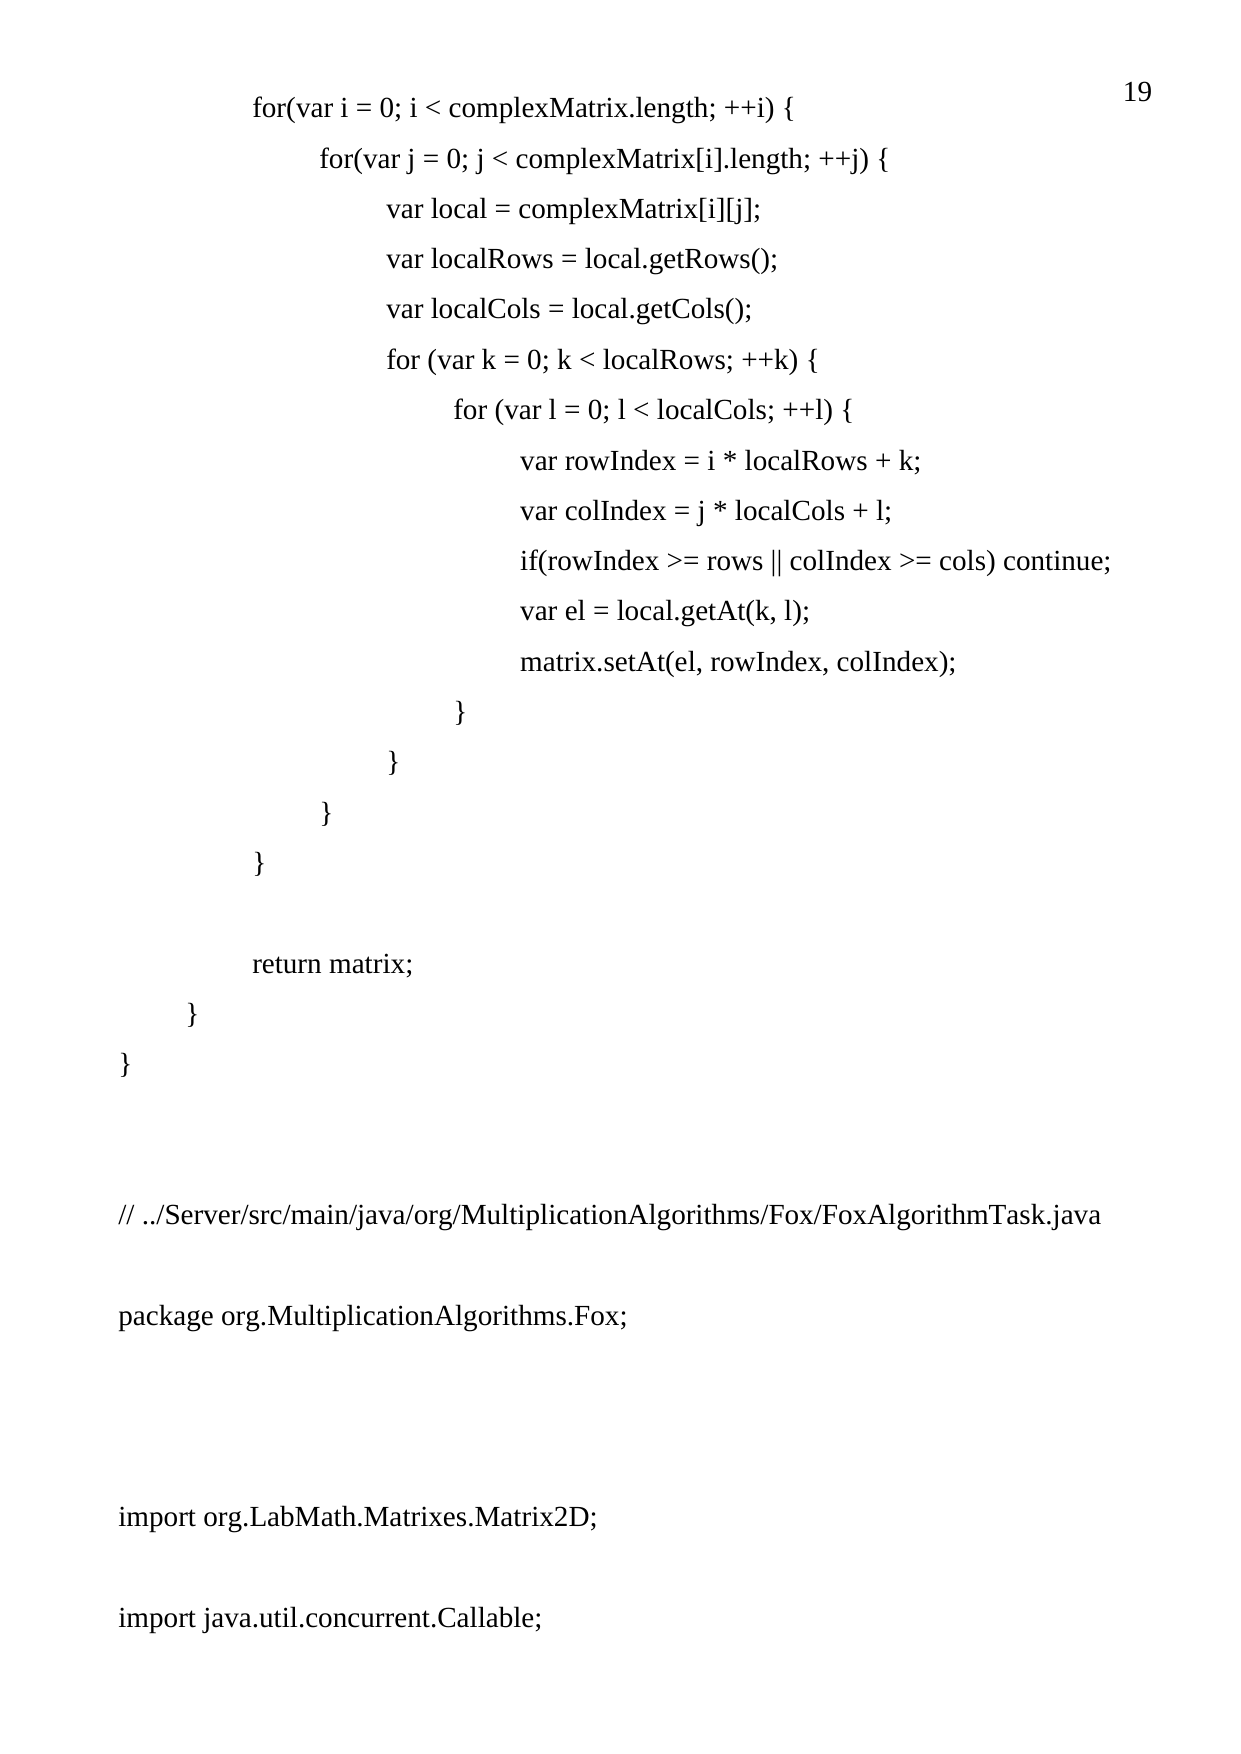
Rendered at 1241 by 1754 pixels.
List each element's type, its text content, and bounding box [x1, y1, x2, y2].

text import java.util.concurrent.Callable; [118, 1600, 1122, 1633]
text for(var j = 0; j < complexMatrix[i].length; ++j) { [118, 141, 1122, 174]
text } [118, 996, 1122, 1029]
text } [118, 694, 1122, 728]
text package org.MultiplicationAlgorithms.Fox; [118, 1298, 1122, 1331]
text return matrix; [118, 946, 1122, 979]
text var el = local.getAt(k, l); [118, 593, 1122, 627]
text import org.LabMath.Matrixes.Matrix2D; [118, 1499, 1122, 1533]
text if(rowIndex >= rows || colIndex >= cols) continue; [118, 543, 1122, 577]
text // ../Server/src/main/java/org/MultiplicationAlgorithms/Fox/FoxAlgorithmTask.java [118, 1197, 1122, 1231]
text } [118, 744, 1122, 778]
text } [118, 845, 1122, 879]
text } [118, 1046, 1122, 1080]
text var localRows = local.getRows(); [118, 241, 1122, 275]
text var localCols = local.getCols(); [118, 292, 1122, 325]
text for (var l = 0; l < localCols; ++l) { [118, 392, 1122, 426]
text for(var i = 0; i < complexMatrix.length; ++i) { [118, 90, 1122, 124]
text var local = complexMatrix[i][j]; [118, 191, 1122, 224]
text var colIndex = j * localCols + l; [118, 493, 1122, 526]
text } [118, 795, 1122, 828]
text matrix.setAt(el, rowIndex, colIndex); [118, 644, 1122, 677]
text for (var k = 0; k < localRows; ++k) { [118, 342, 1122, 376]
text var rowIndex = i * localRows + k; [118, 443, 1122, 476]
